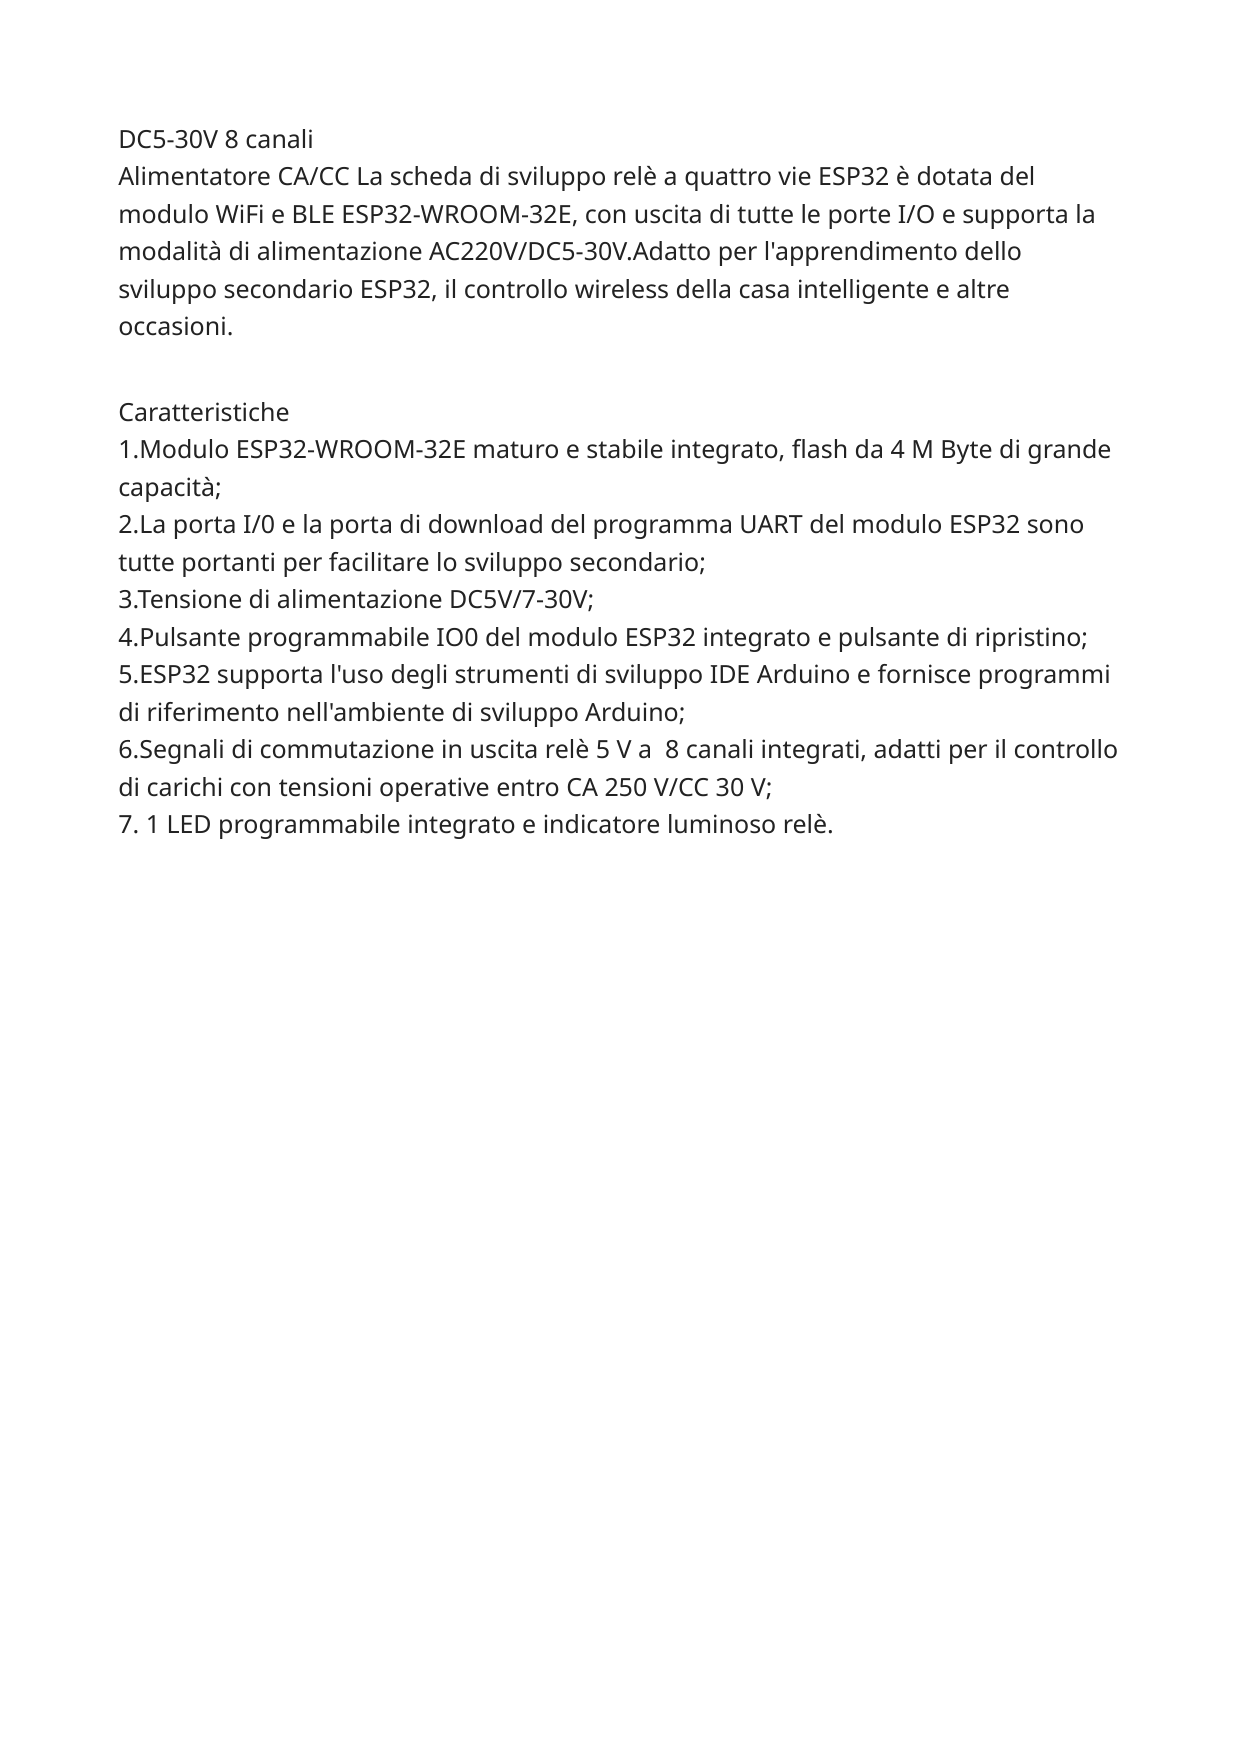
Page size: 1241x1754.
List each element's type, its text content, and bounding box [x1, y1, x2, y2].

text 6.Segnali di commutazione in uscita relè 5 V a 8 canali integrati, adatti per il controllo di carichi con tensioni operative entro CA 250 V/CC 30 V; [118, 728, 1122, 803]
text 3.Tensione di alimentazione DC5V/7-30V; [118, 578, 1122, 616]
text Caratteristiche [118, 391, 1122, 428]
text 7. 1 LED programmabile integrato e indicatore luminoso relè. [118, 803, 1122, 841]
text 4.Pulsante programmabile IO0 del modulo ESP32 integrato e pulsante di ripristino; [118, 616, 1122, 653]
text Alimentatore CA/CC La scheda di sviluppo relè a quattro vie ESP32 è dotata del modulo WiFi e BLE ESP32-WROOM-32E, con uscita di tutte le porte I/O e supporta la modalità di alimentazione AC220V/DC5-30V.Adatto per l'apprendimento dello sviluppo secondario ESP32, il controllo wireless della casa intelligente e altre occasioni. [118, 156, 1122, 343]
text 2.La porta I/0 e la porta di download del programma UART del modulo ESP32 sono tutte portanti per facilitare lo sviluppo secondario; [118, 503, 1122, 578]
text 5.ESP32 supporta l'uso degli strumenti di sviluppo IDE Arduino e fornisce programmi di riferimento nell'ambiente di sviluppo Arduino; [118, 653, 1122, 728]
text DC5-30V 8 canali [118, 118, 1122, 156]
text 1.Modulo ESP32-WROOM-32E maturo e stabile integrato, flash da 4 M Byte di grande capacità; [118, 428, 1122, 503]
